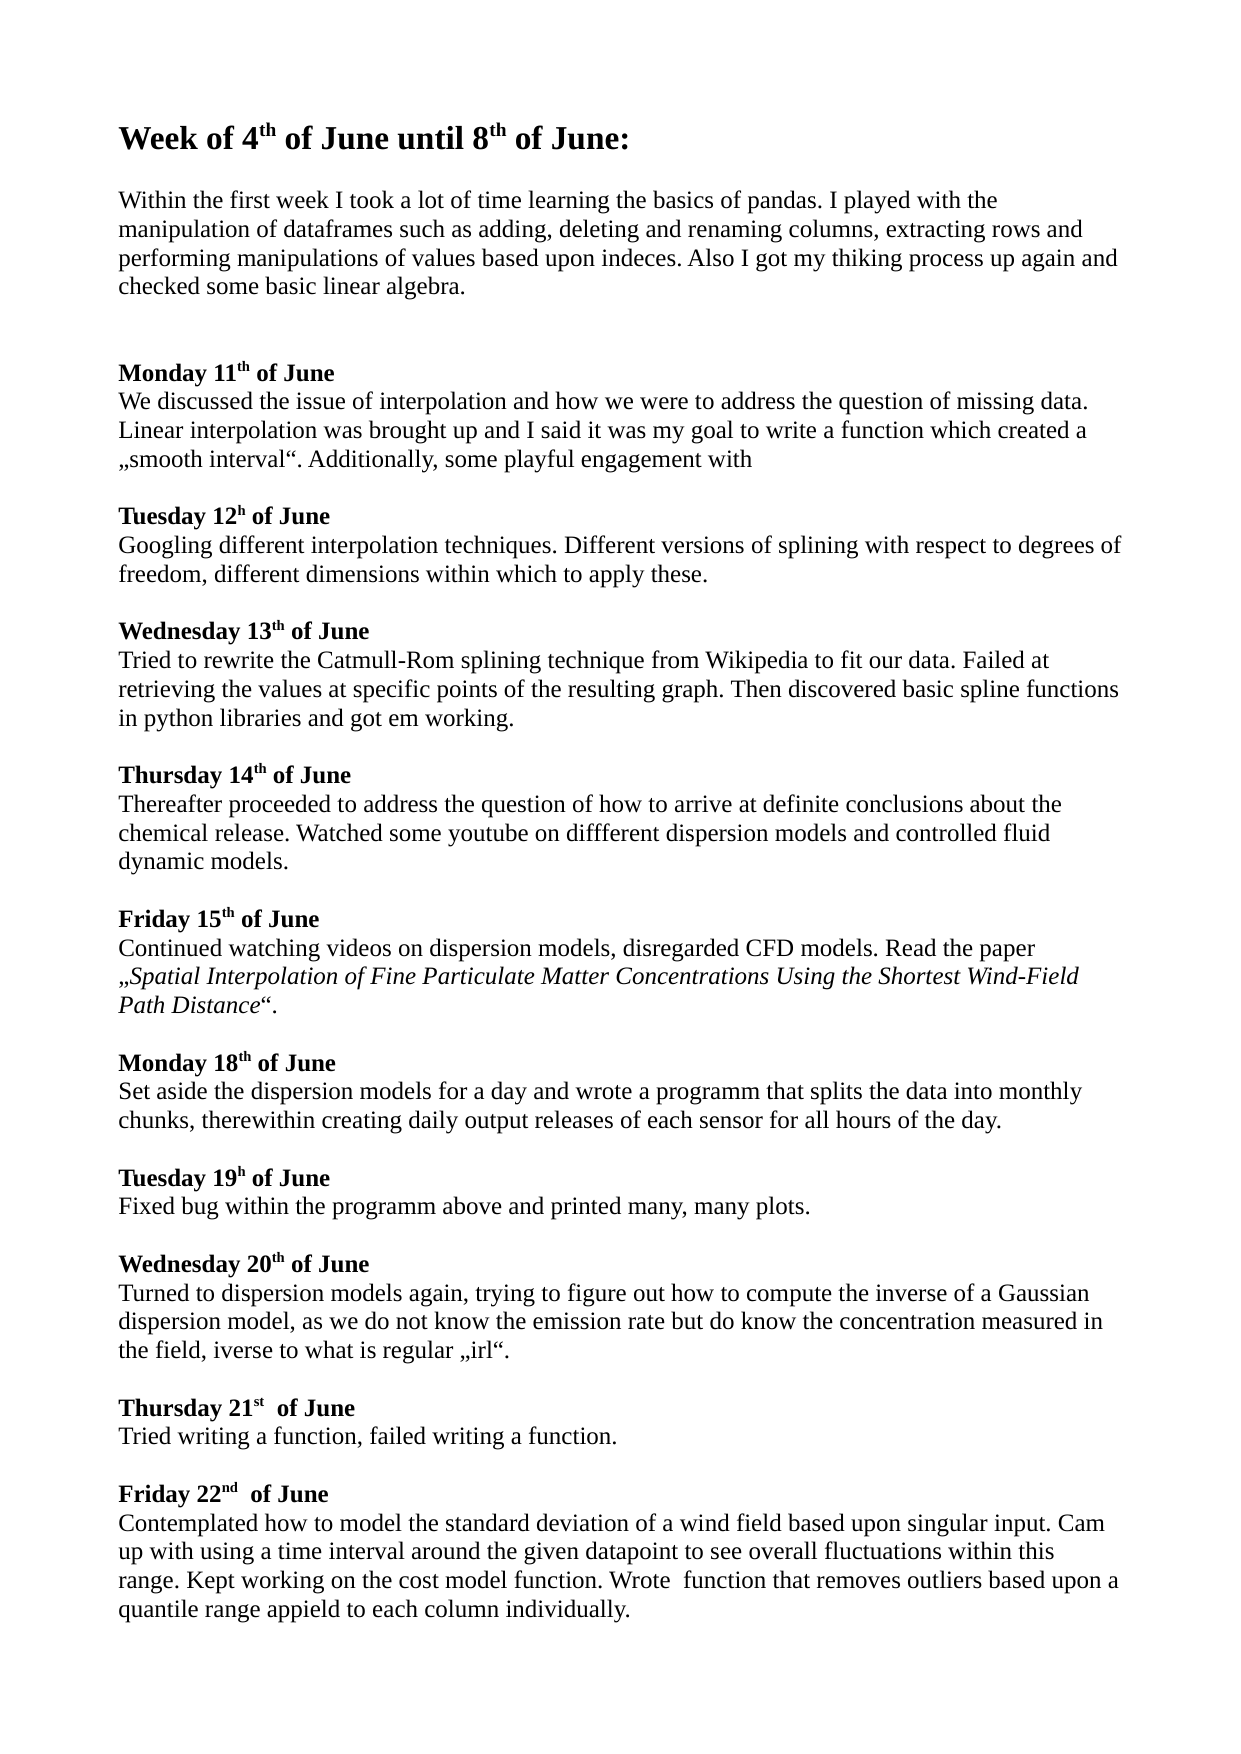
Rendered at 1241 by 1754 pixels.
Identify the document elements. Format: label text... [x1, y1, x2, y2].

text Googling different interpolation techniques. Different versions of splining with respect to degrees of freedom, different dimensions within which to apply these. [118, 530, 1122, 588]
text Tried to rewrite the Catmull-Rom splining technique from Wikipedia to fit our data. Failed at retrieving the values at specific points of the resulting graph. Then discovered basic spline functions in python libraries and got em working. [118, 645, 1122, 731]
text Continued watching videos on dispersion models, disregarded CFD models. Read the paper „Spatial Interpolation of Fine Particulate Matter Concentrations Using the Shortest Wind-Field Path Distance“. [118, 933, 1122, 1019]
text Set aside the dispersion models for a day and wrote a programm that splits the data into monthly chunks, therewithin creating daily output releases of each sensor for all hours of the day. [118, 1076, 1122, 1134]
text Tried writing a function, failed writing a function. [118, 1421, 1122, 1450]
text Week of 4th of June until 8th of June: [118, 118, 1122, 156]
text Monday 18th of June [118, 1048, 1122, 1076]
text Friday 22nd of June [118, 1479, 1122, 1508]
text Wednesday 13th of June [118, 616, 1122, 645]
text Turned to dispersion models again, trying to figure out how to compute the inverse of a Gaussian dispersion model, as we do not know the emission rate but do know the concentration measured in the field, iverse to what is regular „irl“. [118, 1278, 1122, 1364]
text Tuesday 12h of June [118, 501, 1122, 530]
text Monday 11th of June [118, 358, 1122, 386]
text Within the first week I took a lot of time learning the basics of pandas. I played with the manipulation of dataframes such as adding, deleting and renaming columns, extracting rows and performing manipulations of values based upon indeces. Also I got my thiking process up again and checked some basic linear algebra. [118, 185, 1122, 300]
text Thursday 21st of June [118, 1393, 1122, 1421]
text We discussed the issue of interpolation and how we were to address the question of missing data. Linear interpolation was brought up and I said it was my goal to write a function which created a „smooth interval“. Additionally, some playful engagement with [118, 386, 1122, 473]
text Thereafter proceeded to address the question of how to arrive at definite conclusions about the chemical release. Watched some youtube on diffferent dispersion models and controlled fluid dynamic models. [118, 789, 1122, 875]
text Contemplated how to model the standard deviation of a wind field based upon singular input. Cam up with using a time interval around the given datapoint to see overall fluctuations within this range. Kept working on the cost model function. Wrote function that removes outliers based upon a quantile range appield to each column individually. [118, 1508, 1122, 1623]
text Wednesday 20th of June [118, 1249, 1122, 1278]
text Tuesday 19h of June [118, 1163, 1122, 1191]
text Friday 15th of June [118, 904, 1122, 933]
text Thursday 14th of June [118, 760, 1122, 789]
text Fixed bug within the programm above and printed many, many plots. [118, 1191, 1122, 1220]
